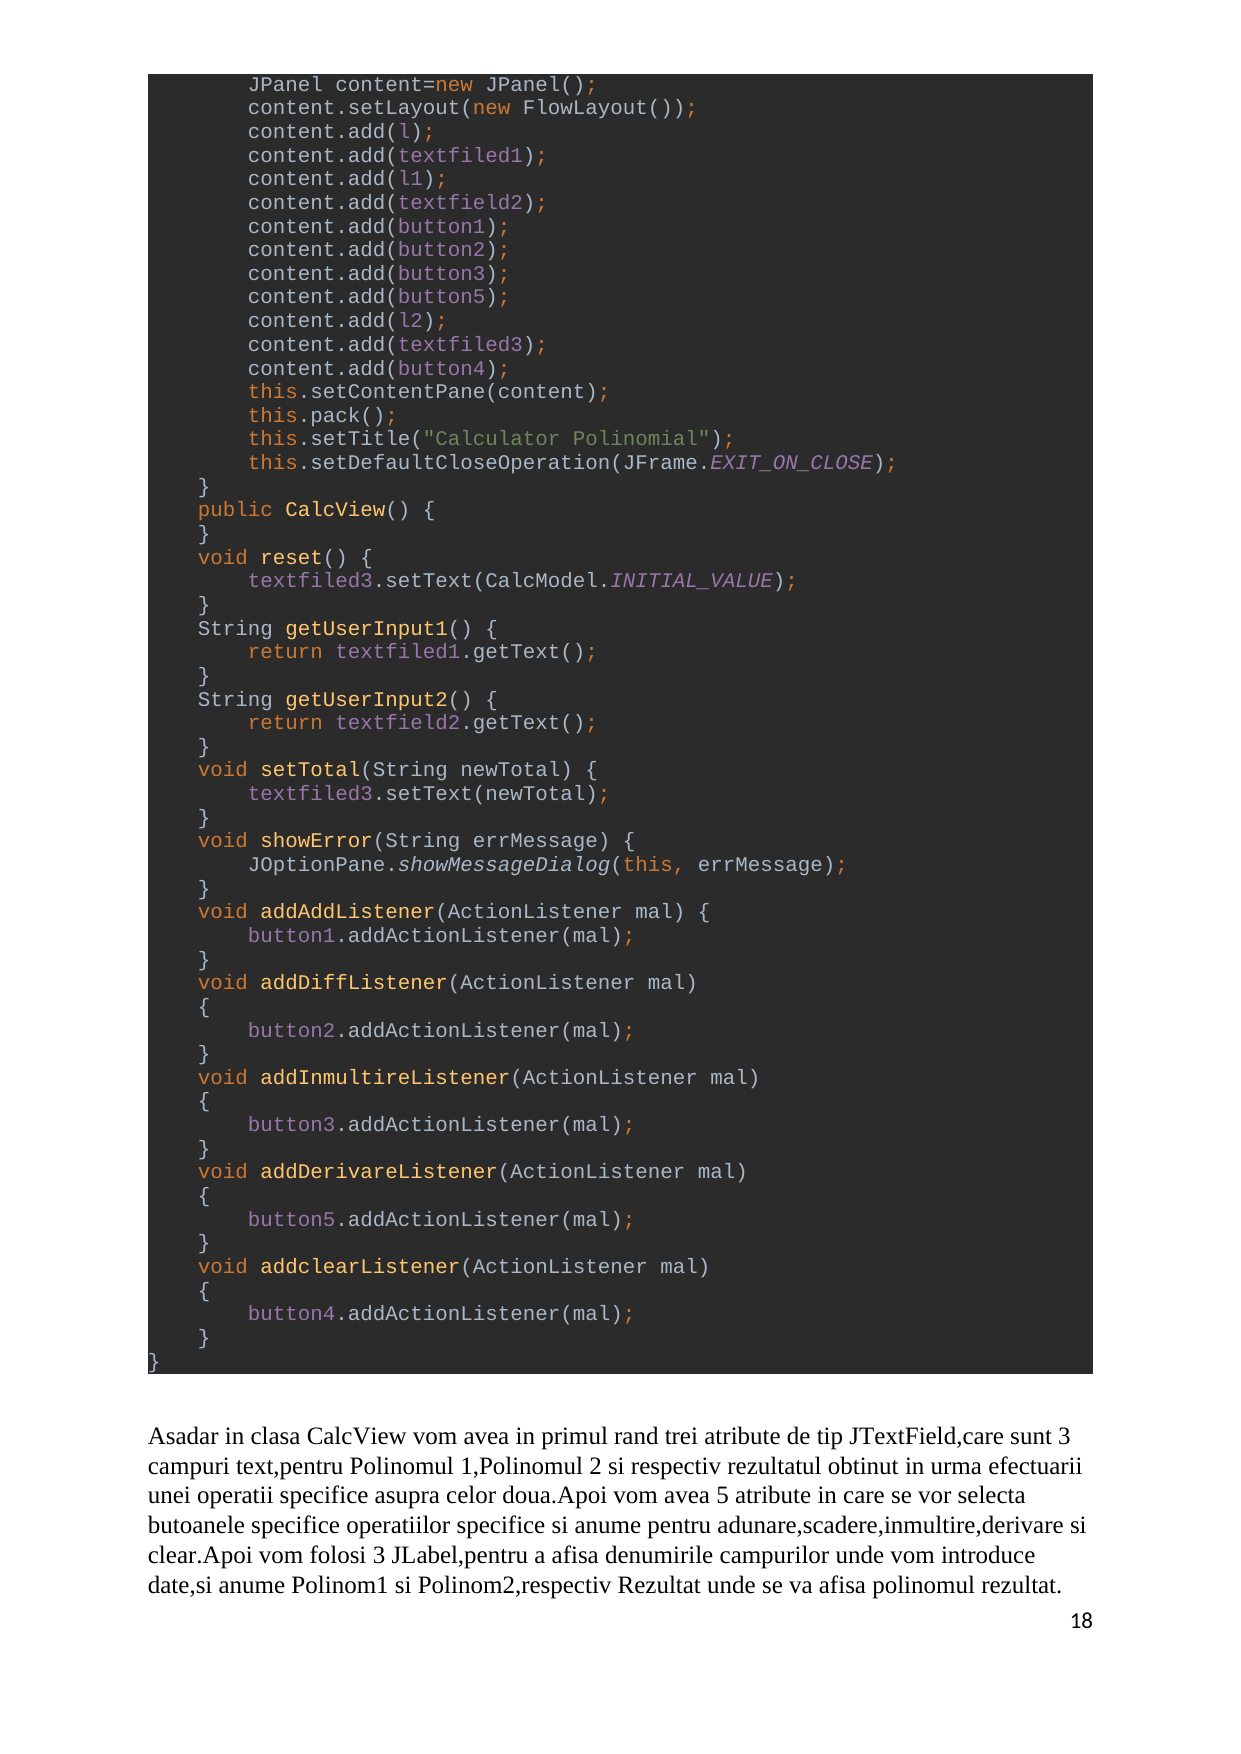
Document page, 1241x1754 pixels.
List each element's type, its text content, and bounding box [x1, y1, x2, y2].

text Asadar in clasa CalcView vom avea in primul rand trei atribute de tip JTextField,care sunt 3 campuri text,pentru Polinomul 1,Polinomul 2 si respectiv rezultatul obtinut in urma efectuarii unei operatii specifice asupra celor doua.Apoi vom avea 5 atribute in care se vor selecta butoanele specifice operatiilor specifice si anume pentru adunare,scadere,inmultire,derivare si clear.Apoi vom folosi 3 JLabel,pentru a afisa denumirile campurilor unde vom introduce date,si anume Polinom1 si Polinom2,respectiv Rezultat unde se va afisa polinomul rezultat. [148, 1421, 1093, 1599]
text JPanel content=new JPanel(); content.setLayout(new FlowLayout()); content.add(l); content.add(textfiled1); content.add(l1); content.add(textfield2); content.add(button1); content.add(button2); content.add(button3); content.add(button5); content.add(l2); content.add(textfiled3); content.add(button4); this.setContentPane(content); this.pack(); this.setTitle("Calculator Polinomial"); this.setDefaultCloseOperation(JFrame.EXIT_ON_CLOSE); } public CalcView() { } void reset() { textfiled3.setText(CalcModel.INITIAL_VALUE); } String getUserInput1() { return textfiled1.getText(); } String getUserInput2() { return textfield2.getText(); } void setTotal(String newTotal) { textfiled3.setText(newTotal); } void showError(String errMessage) { JOptionPane.showMessageDialog(this, errMessage); } void addAddListener(ActionListener mal) { button1.addActionListener(mal); } void addDiffListener(ActionListener mal) { button2.addActionListener(mal); } void addInmultireListener(ActionListener mal) { button3.addActionListener(mal); } void addDerivareListener(ActionListener mal) { button5.addActionListener(mal); } void addclearListener(ActionListener mal) { button4.addActionListener(mal); } } [148, 74, 1093, 1374]
